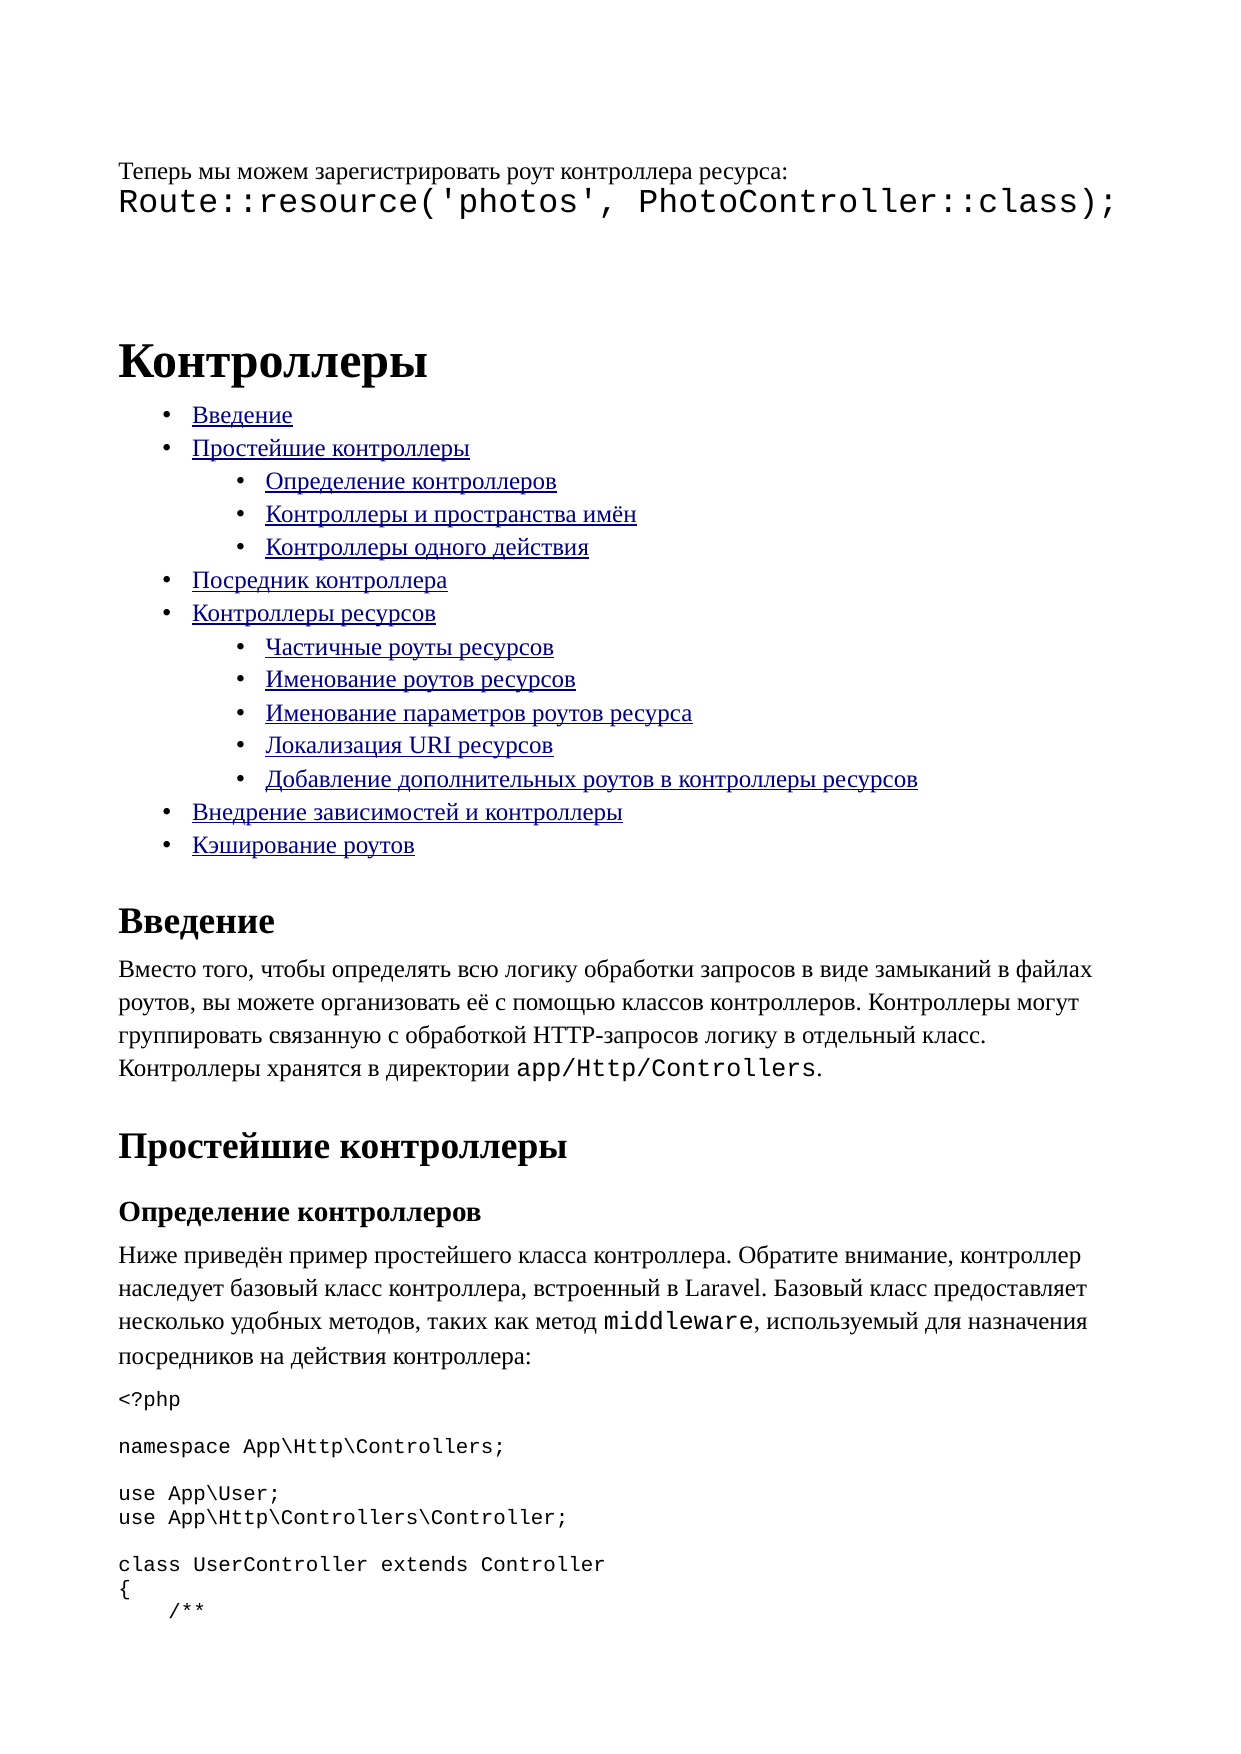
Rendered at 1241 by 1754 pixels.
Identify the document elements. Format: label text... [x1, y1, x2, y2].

list Внедрение зависимостей и контроллеры [162, 797, 1122, 825]
list Контроллеры ресурсов [162, 598, 1122, 627]
text { [118, 1578, 1122, 1601]
text use App\Http\Controllers\Controller; [118, 1507, 1122, 1531]
list Частичные роуты ресурсов [236, 632, 1122, 660]
subtitle Простейшие контроллеры [118, 1124, 1122, 1167]
text class UserController extends Controller [118, 1554, 1122, 1578]
subtitle Определение контроллеров [118, 1194, 1122, 1227]
list Контроллеры и пространства имён [236, 499, 1122, 528]
text namespace App\Http\Controllers; [118, 1436, 1122, 1459]
text Ниже приведён пример простейшего класса контроллера. Обратите внимание, контроллер наследует базовый класс контроллера, встроенный в Laravel. Базовый класс предоставляет несколько удобных методов, таких как метод middleware, используемый для назначения посредников на действия контроллера: [118, 1240, 1122, 1370]
list Локализация URI ресурсов [236, 731, 1122, 759]
list Именование роутов ресурсов [236, 664, 1122, 693]
list Введение [162, 400, 1122, 429]
text use App\User; [118, 1483, 1122, 1507]
list Именование параметров роутов ресурса [236, 698, 1122, 726]
text Route::resource('photos', PhotoController::class); [118, 185, 1122, 223]
list Кэширование роутов [162, 830, 1122, 858]
list Определение контроллеров [236, 466, 1122, 495]
text /** [118, 1601, 1122, 1625]
text Теперь мы можем зарегистрировать роут контроллера ресурса: [118, 118, 1122, 185]
subtitle Введение [118, 898, 1122, 941]
list Простейшие контроллеры [162, 433, 1122, 462]
list Добавление дополнительных роутов в контроллеры ресурсов [236, 764, 1122, 792]
text <?php [118, 1389, 1122, 1412]
subtitle Контроллеры [118, 330, 1122, 388]
text Вместо того, чтобы определять всю логику обработки запросов в виде замыканий в файлах роутов, вы можете организовать её с помощью классов контроллеров. Контроллеры могут группировать связанную с обработкой HTTP-запросов логику в отдельный класс. Контроллеры хранятся в директории app/Http/Controllers. [118, 954, 1122, 1084]
list Посредник контроллера [162, 566, 1122, 594]
list Контроллеры одного действия [236, 532, 1122, 561]
